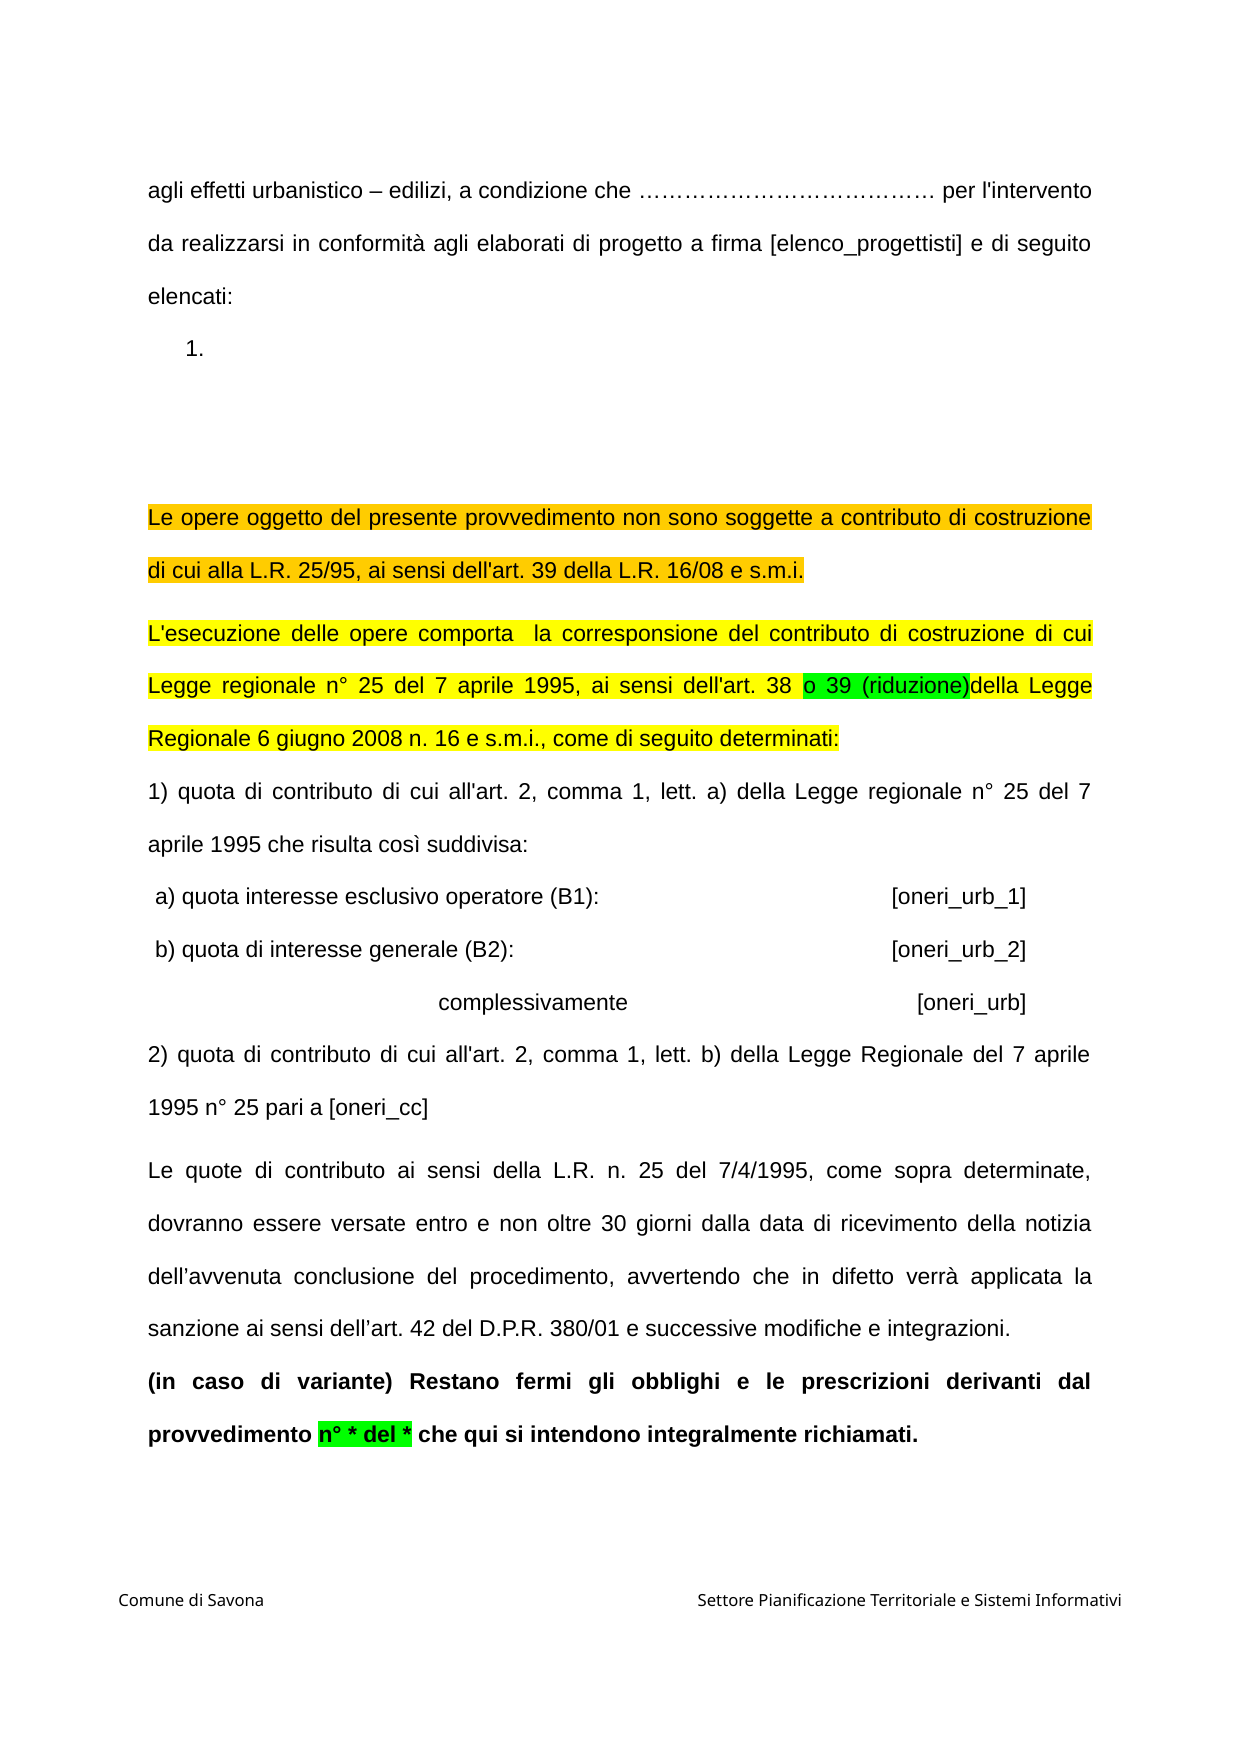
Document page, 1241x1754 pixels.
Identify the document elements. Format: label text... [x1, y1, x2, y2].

table_header a) quota interesse esclusivo operatore (B1): [148, 883, 635, 936]
table_cell [148, 1015, 635, 1041]
text Le quote di contributo ai sensi della L.R. n. 25 del 7/4/1995, come sopra determinate, dovranno essere versate entro e non oltre 30 giorni dalla data di ricevimento della notizia dell’avvenuta conclusione del procedimento, avvertendo che in difetto verrà applicata la sanzione ai sensi dell’art. 42 del D.P.R. 380/01 e successive modifiche e integrazioni. [148, 1157, 1093, 1342]
text L'esecuzione delle opere comporta la corresponsione del contributo di costruzione di cui Legge regionale n° 25 del 7 aprile 1995, ai sensi dell'art. 38 o 39 (riduzione)della Legge Regionale 6 giugno 2008 n. 16 e s.m.i., come di seguito determinati: [148, 620, 1092, 751]
text 1) quota di contributo di cui all'art. 2, comma 1, lett. a) della Legge regionale n° 25 del 7 aprile 1995 che risulta così suddivisa: [148, 778, 1093, 857]
text (in caso di variante) Restano fermi gli obblighi e le prescrizioni derivanti dal provvedimento n° * del * che qui si intendono integralmente richiamati. [148, 1368, 1093, 1447]
table_cell [oneri_urb] [635, 989, 1034, 1015]
text Le opere oggetto del presente provvedimento non sono soggette a contributo di costruzione di cui alla L.R. 25/95, ai sensi dell'art. 39 della L.R. 16/08 e s.m.i. [148, 504, 1092, 583]
table_header [oneri_urb_1] [635, 883, 1034, 936]
text agli effetti urbanistico – edilizi, a condizione che ………………………………… per l'intervento da realizzarsi in conformità agli elaborati di progetto a firma [elenco_progettisti] e di seguito elencati: [148, 177, 1093, 309]
table_cell [oneri_urb_2] [635, 936, 1034, 989]
text 2) quota di contributo di cui all'art. 2, comma 1, lett. b) della Legge Regionale del 7 aprile 1995 n° 25 pari a [oneri_cc] [148, 1041, 1093, 1120]
table_cell [635, 1015, 1034, 1041]
table_cell complessivamente [148, 989, 635, 1015]
table_cell b) quota di interesse generale (B2): [148, 936, 635, 989]
